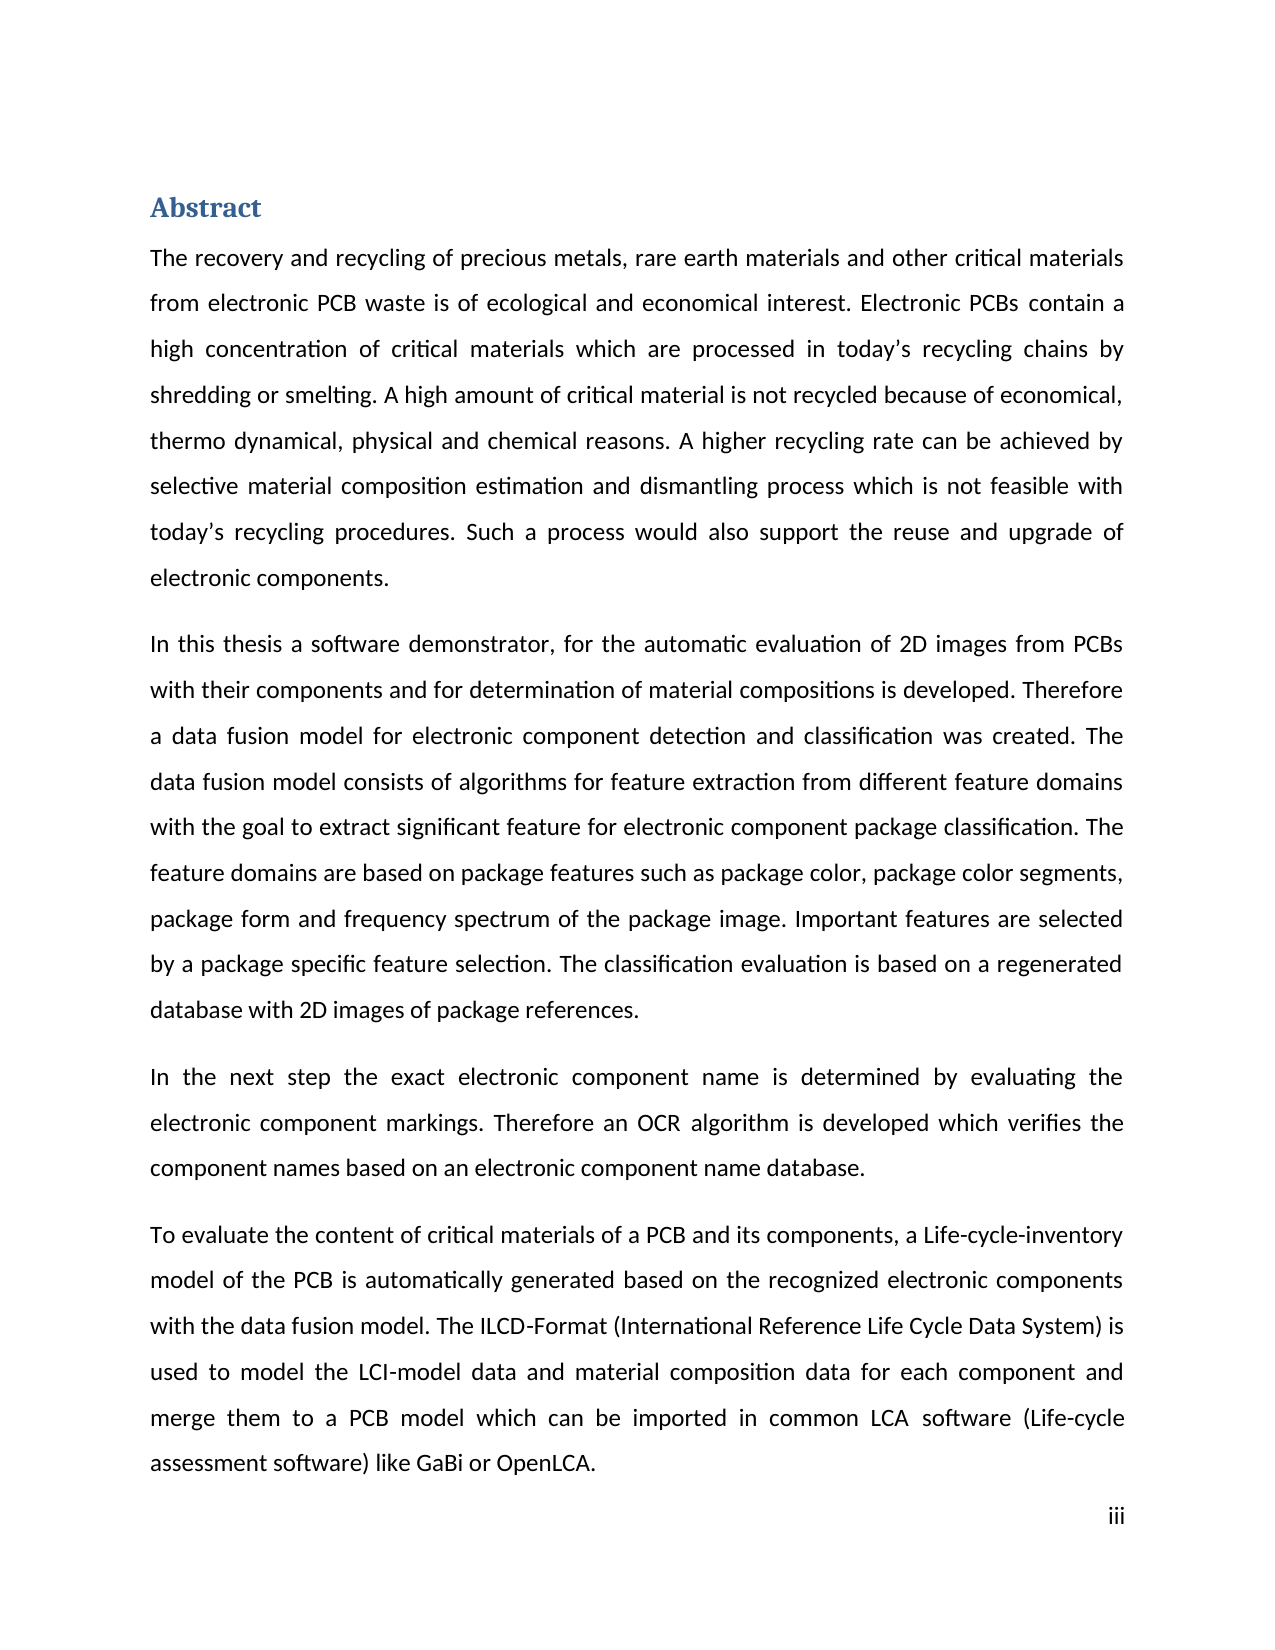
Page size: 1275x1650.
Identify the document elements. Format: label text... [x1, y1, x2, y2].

text In this thesis a software demonstrator, for the automatic evaluation of 2D images from PCBs with their components and for determination of material compositions is developed. Therefore a data fusion model for electronic component detection and classification was created. The data fusion model consists of algorithms for feature extraction from different feature domains with the goal to extract significant feature for electronic component package classification. The feature domains are based on package features such as package color, package color segments, package form and frequency spectrum of the package image. Important features are selected by a package specific feature selection. The classification evaluation is based on a regenerated database with 2D images of package references. [150, 628, 1125, 1025]
text The recovery and recycling of precious metals, rare earth materials and other critical materials from electronic PCB waste is of ecological and economical interest. Electronic PCBs contain a high concentration of critical materials which are processed in today’s recycling chains by shredding or smelting. A high amount of critical material is not recycled because of economical, thermo dynamical, physical and chemical reasons. A higher recycling rate can be achieved by selective material composition estimation and dismantling process which is not feasible with today’s recycling procedures. Such a process would also support the reuse and upgrade of electronic components. [150, 242, 1125, 592]
subtitle Abstract [150, 192, 1125, 225]
text In the next step the exact electronic component name is determined by evaluating the electronic component markings. Therefore an OCR algorithm is developed which verifies the component names based on an electronic component name database. [150, 1061, 1125, 1183]
text To evaluate the content of critical materials of a PCB and its components, a Life-cycle-inventory model of the PCB is automatically generated based on the recognized electronic components with the data fusion model. The ILCD-Format (International Reference Life Cycle Data System) is used to model the LCI-model data and material composition data for each component and merge them to a PCB model which can be imported in common LCA software (Life-cycle assessment software) like GaBi or OpenLCA. [150, 1219, 1125, 1478]
